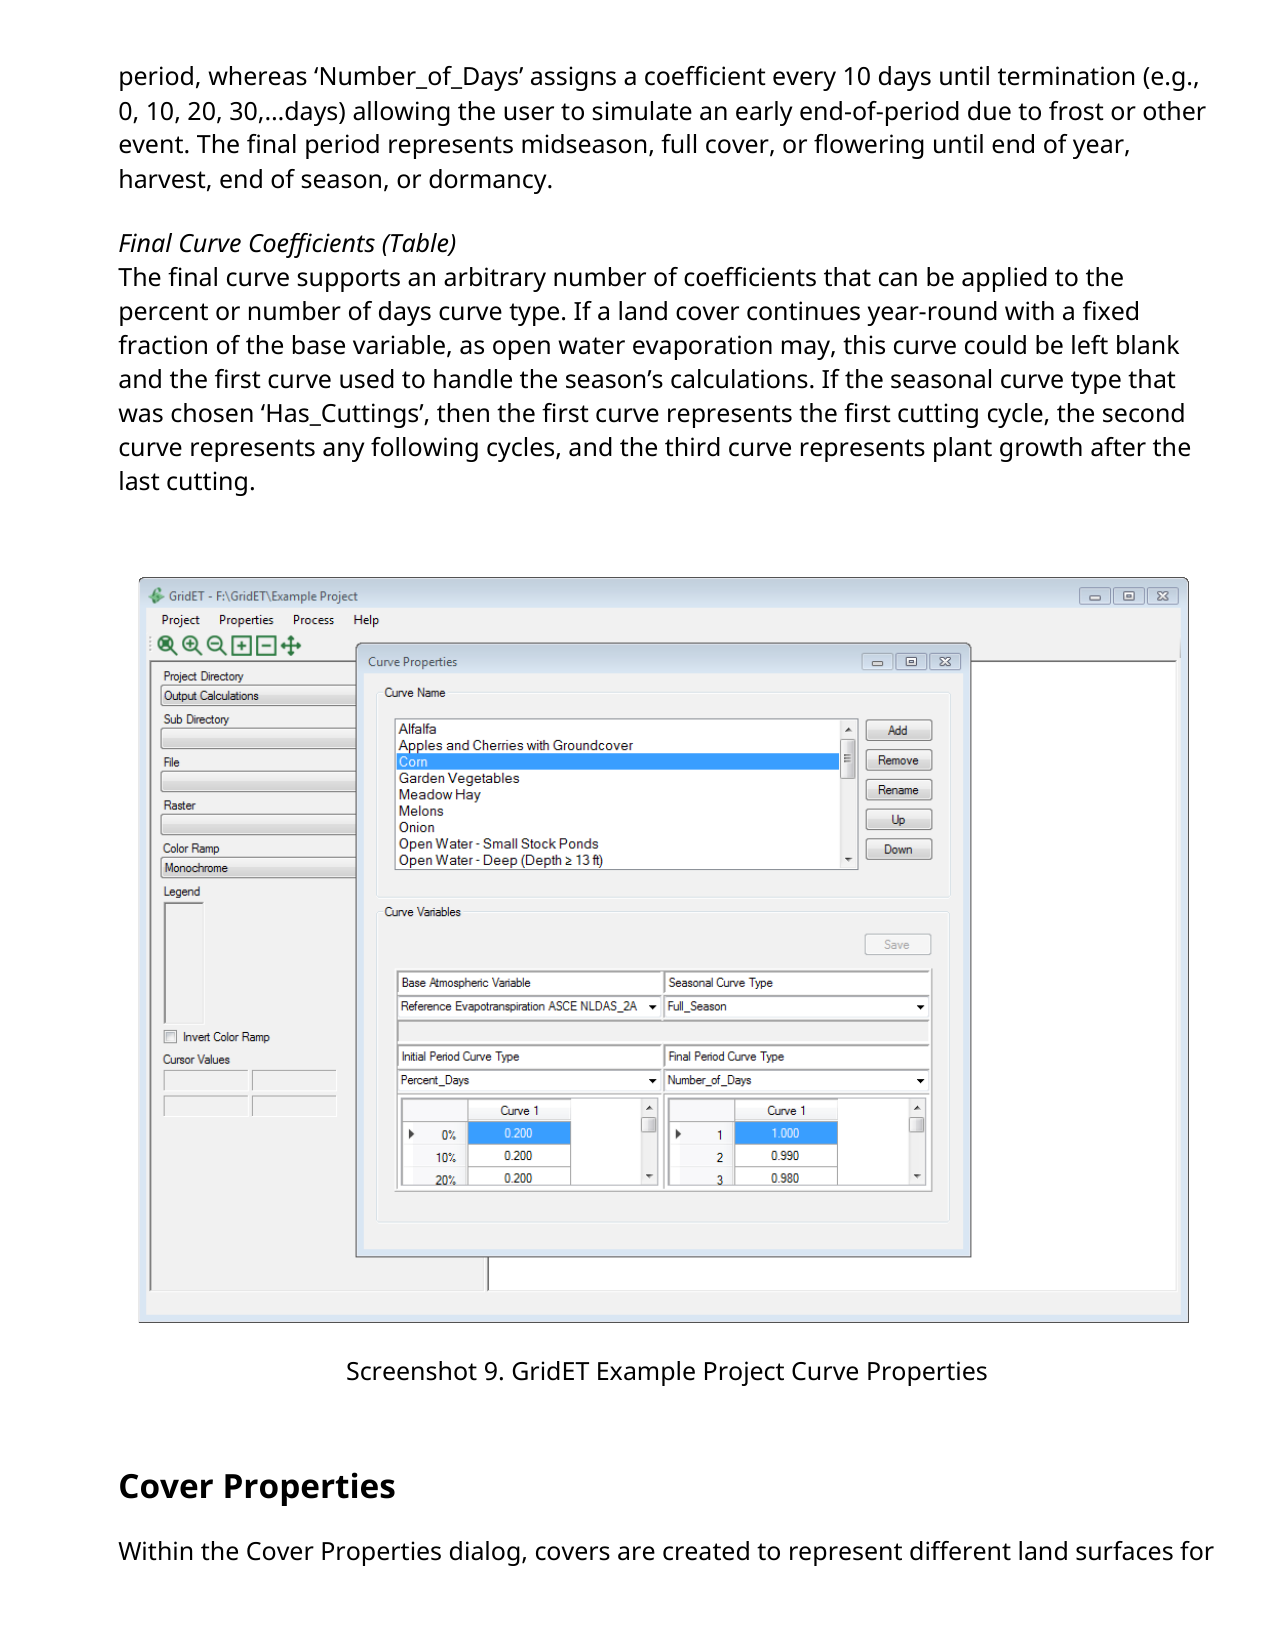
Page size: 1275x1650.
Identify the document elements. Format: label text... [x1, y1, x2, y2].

subtitle Cover Properties [118, 1463, 1216, 1508]
picture [138, 577, 1189, 1323]
text period, whereas ‘Number_of_Days’ assigns a coefficient every 10 days until termination (e.g., 0, 10, 20, 30,…days) allowing the user to simulate an early end-of-period due to frost or other event. The final period represents midseason, full cover, or flowering until end of year, harvest, end of season, or dormancy. [118, 59, 1216, 195]
text Within the Cover Properties dialog, covers are created to represent different land surfaces for [118, 1534, 1216, 1568]
text Final Curve Coefficients (Table) The final curve supports an arbitrary number of coefficients that can be applied to the percent or number of days curve type. If a land cover continues year-round with a fixed fraction of the base variable, as open water evaporation may, this curve could be left blank and the first curve used to handle the season’s calculations. If the seasonal curve type that was chosen ‘Has_Cuttings’, then the first curve represents the first cutting cycle, the second curve represents any following cycles, and the third curve represents plant growth after the last cutting. [118, 225, 1216, 498]
text Screenshot 9. GridET Example Project Curve Properties [118, 1354, 1216, 1388]
